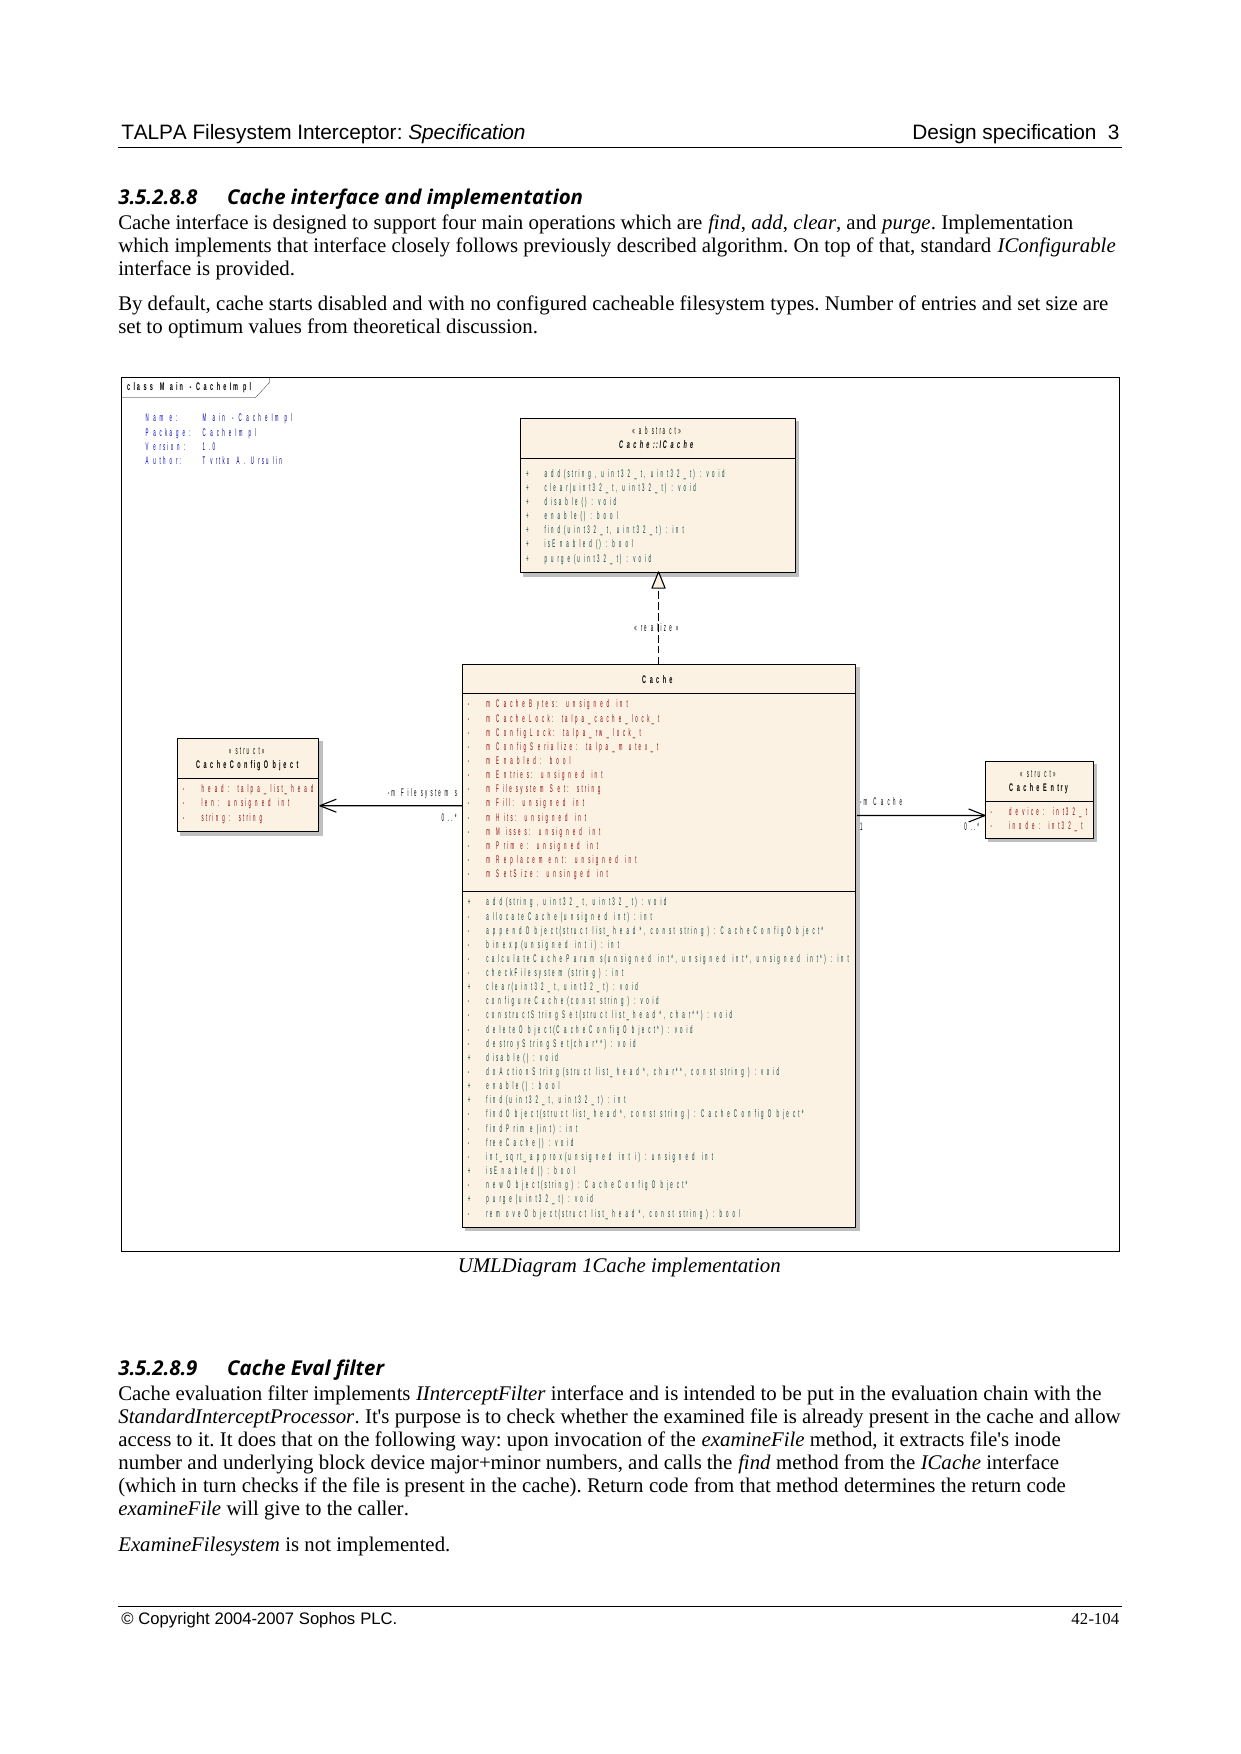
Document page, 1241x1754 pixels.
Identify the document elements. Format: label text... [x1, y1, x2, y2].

text ExamineFilesystem is not implemented. [118, 1532, 1122, 1556]
subtitle Cache Eval filter [118, 1354, 1122, 1382]
text Cache evaluation filter implements IInterceptFilter interface and is intended to be put in the evaluation chain with the StandardInterceptProcessor. It's purpose is to check whether the examined file is already present in the cache and allow access to it. It does that on the following way: upon invocation of the examineFile method, it extracts file's inode number and underlying block device major+minor numbers, and calls the find method from the ICache interface (which in turn checks if the file is present in the cache). Return code from that method determines the return code examineFile will give to the caller. [118, 1382, 1122, 1520]
text By default, cache starts disabled and with no configured cacheable filesystem types. Number of entries and set size are set to optimum values from theoretical discussion. [118, 292, 1122, 338]
subtitle Cache interface and implementation [118, 183, 1122, 211]
text Cache interface is designed to support four main operations which are find, add, clear, and purge. Implementation which implements that interface closely follows previously described algorithm. On top of that, standard IConfigurable interface is provided. [118, 211, 1122, 280]
text UMLDiagram 1Cache implementation [118, 386, 1122, 1277]
